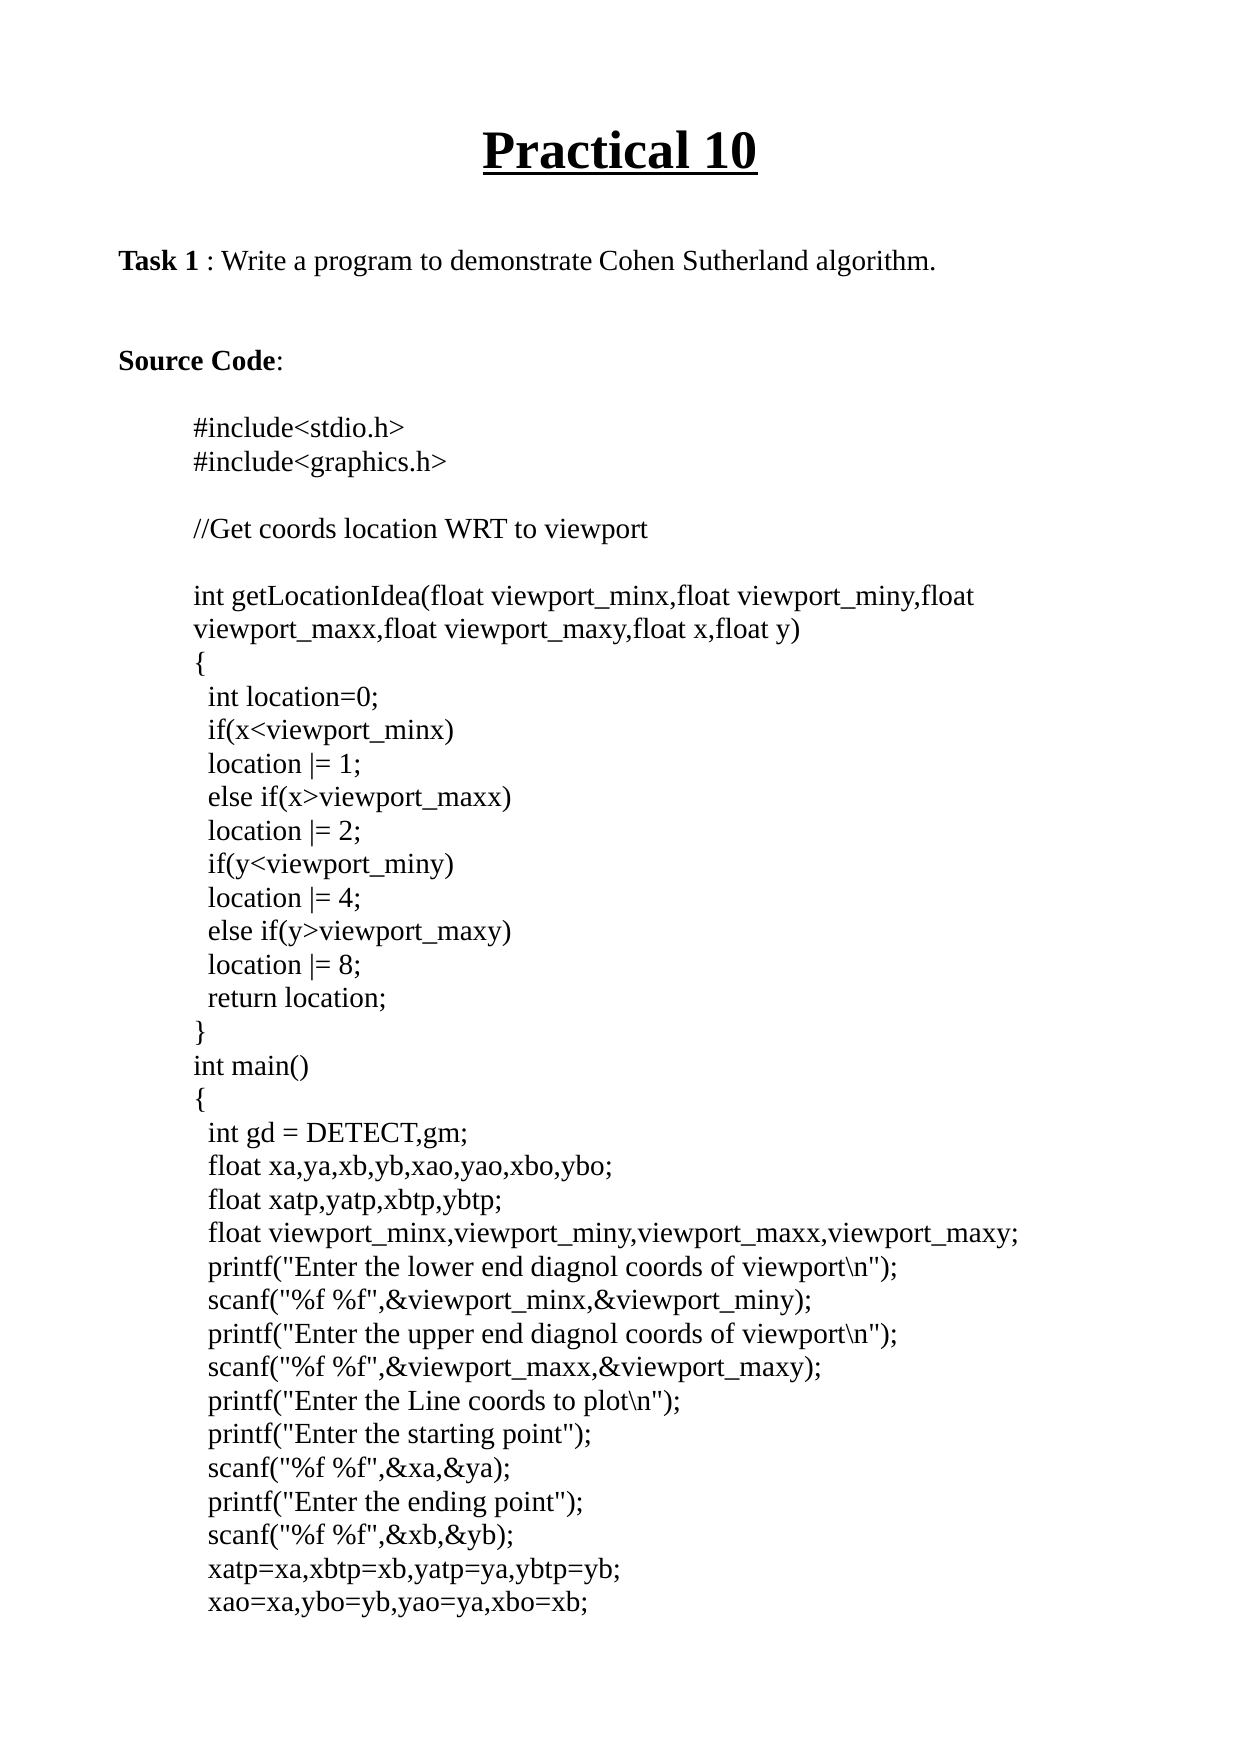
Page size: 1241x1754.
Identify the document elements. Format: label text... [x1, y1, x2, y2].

text int main() [193, 1048, 1122, 1081]
text location |= 4; [193, 880, 1122, 913]
text float xatp,yatp,xbtp,ybtp; [193, 1182, 1122, 1215]
text scanf("%f %f",&xa,&ya); [193, 1450, 1122, 1484]
text { [193, 645, 1122, 679]
text Source Code: [118, 343, 1122, 377]
text int gd = DETECT,gm; [193, 1115, 1122, 1148]
text int getLocationIdea(float viewport_minx,float viewport_miny,float viewport_maxx,float viewport_maxy,float x,float y) [193, 578, 1122, 645]
text #include<stdio.h> [193, 410, 1122, 444]
text scanf("%f %f",&viewport_maxx,&viewport_maxy); [193, 1349, 1122, 1383]
text location |= 8; [193, 947, 1122, 981]
text #include<graphics.h> [193, 444, 1122, 477]
text { [193, 1081, 1122, 1115]
text return location; [193, 981, 1122, 1014]
text else if(x>viewport_maxx) [193, 779, 1122, 813]
text else if(y>viewport_maxy) [193, 913, 1122, 947]
text xatp=xa,xbtp=xb,yatp=ya,ybtp=yb; [193, 1551, 1122, 1584]
text location |= 2; [193, 813, 1122, 846]
text printf("Enter the starting point"); [193, 1417, 1122, 1450]
text printf("Enter the Line coords to plot\n"); [193, 1383, 1122, 1417]
text printf("Enter the upper end diagnol coords of viewport\n"); [193, 1316, 1122, 1349]
text int location=0; [193, 679, 1122, 712]
text //Get coords location WRT to viewport [193, 511, 1122, 544]
text float viewport_minx,viewport_miny,viewport_maxx,viewport_maxy; [193, 1215, 1122, 1249]
text xao=xa,ybo=yb,yao=ya,xbo=xb; [193, 1584, 1122, 1618]
text if(y<viewport_miny) [193, 846, 1122, 880]
text } [193, 1014, 1122, 1048]
text Practical 10 [118, 118, 1122, 180]
text Task 1 : Write a program to demonstrate Cohen Sutherland algorithm. [118, 243, 1122, 276]
text float xa,ya,xb,yb,xao,yao,xbo,ybo; [193, 1148, 1122, 1182]
text scanf("%f %f",&xb,&yb); [193, 1517, 1122, 1551]
text printf("Enter the lower end diagnol coords of viewport\n"); [193, 1249, 1122, 1282]
text location |= 1; [193, 746, 1122, 779]
text printf("Enter the ending point"); [193, 1484, 1122, 1517]
text if(x<viewport_minx) [193, 712, 1122, 746]
text scanf("%f %f",&viewport_minx,&viewport_miny); [193, 1282, 1122, 1316]
